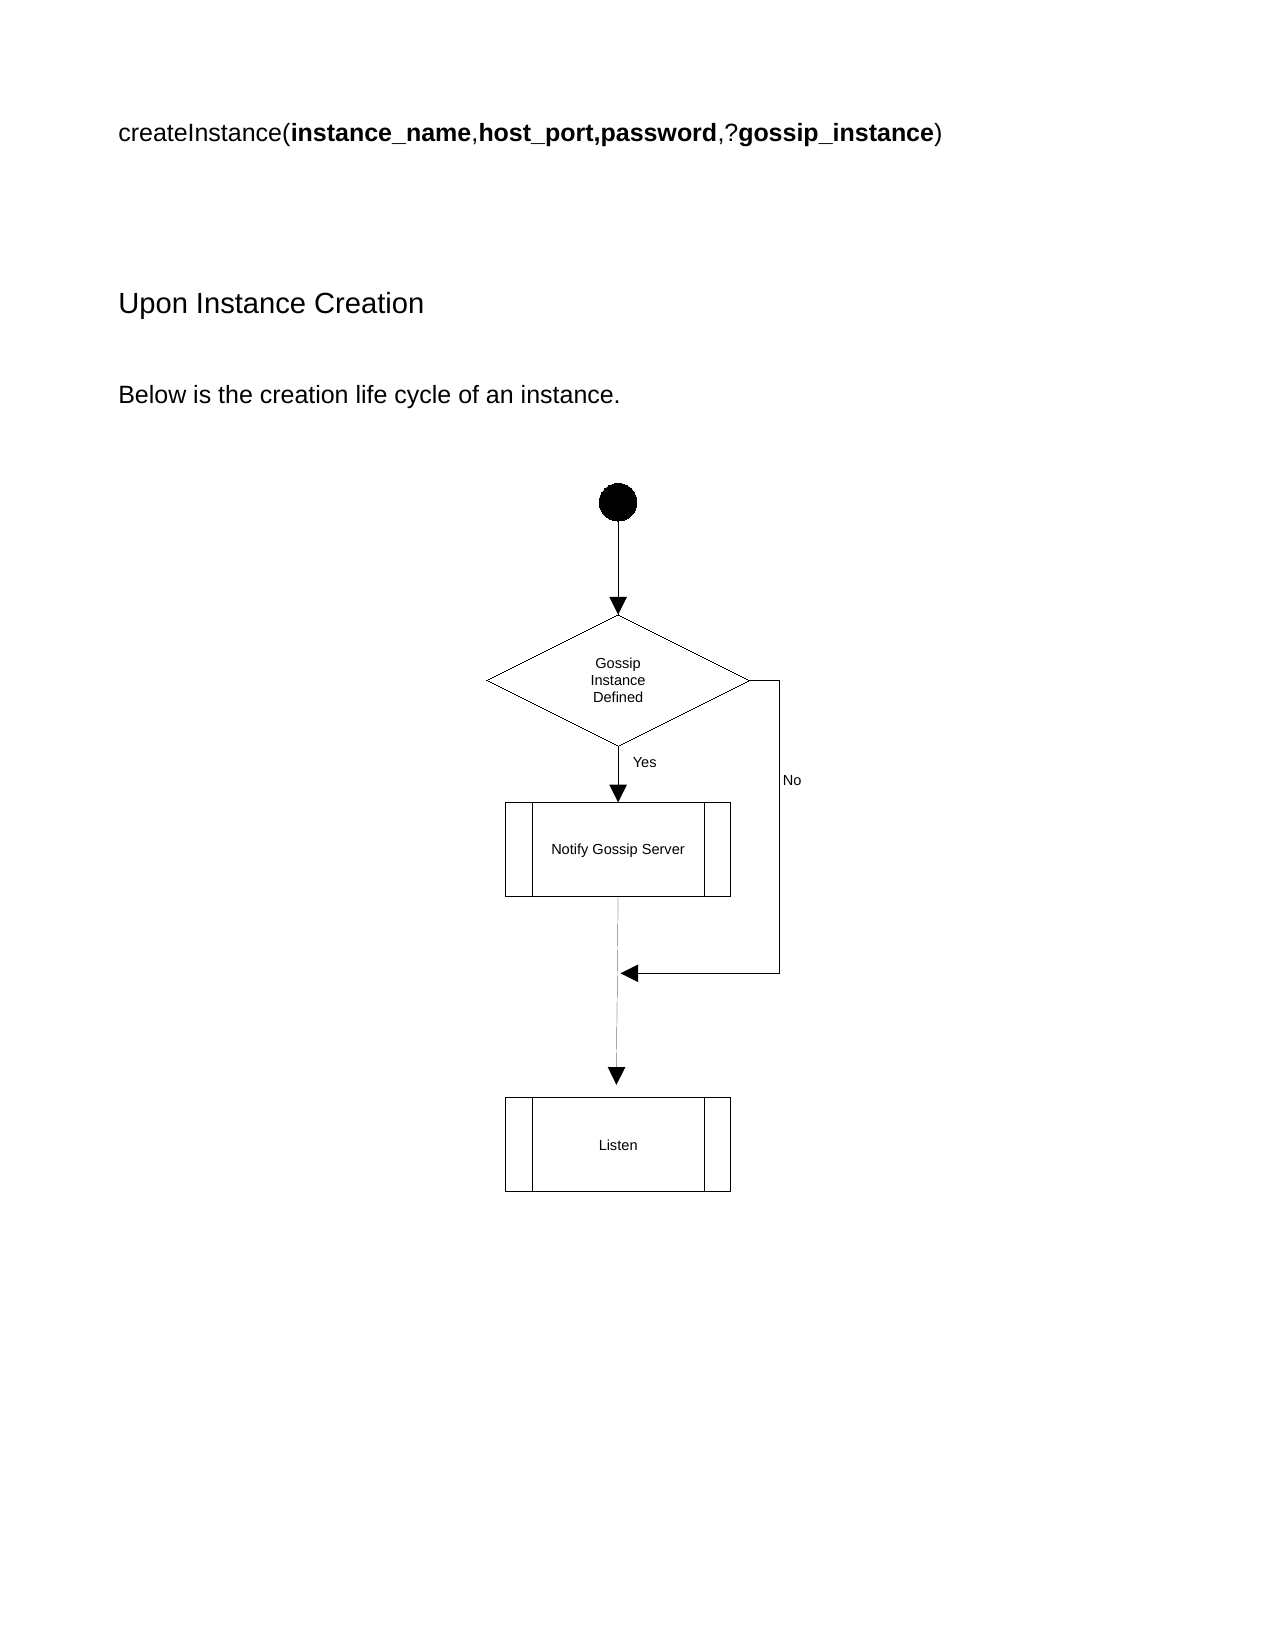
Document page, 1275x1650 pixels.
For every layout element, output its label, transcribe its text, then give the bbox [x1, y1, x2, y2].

text Below is the creation life cycle of an instance. [118, 379, 1157, 408]
subtitle Upon Instance Creation [118, 286, 1157, 319]
text createInstance(instance_name,host_port,password,?gossip_instance) [118, 118, 1157, 147]
